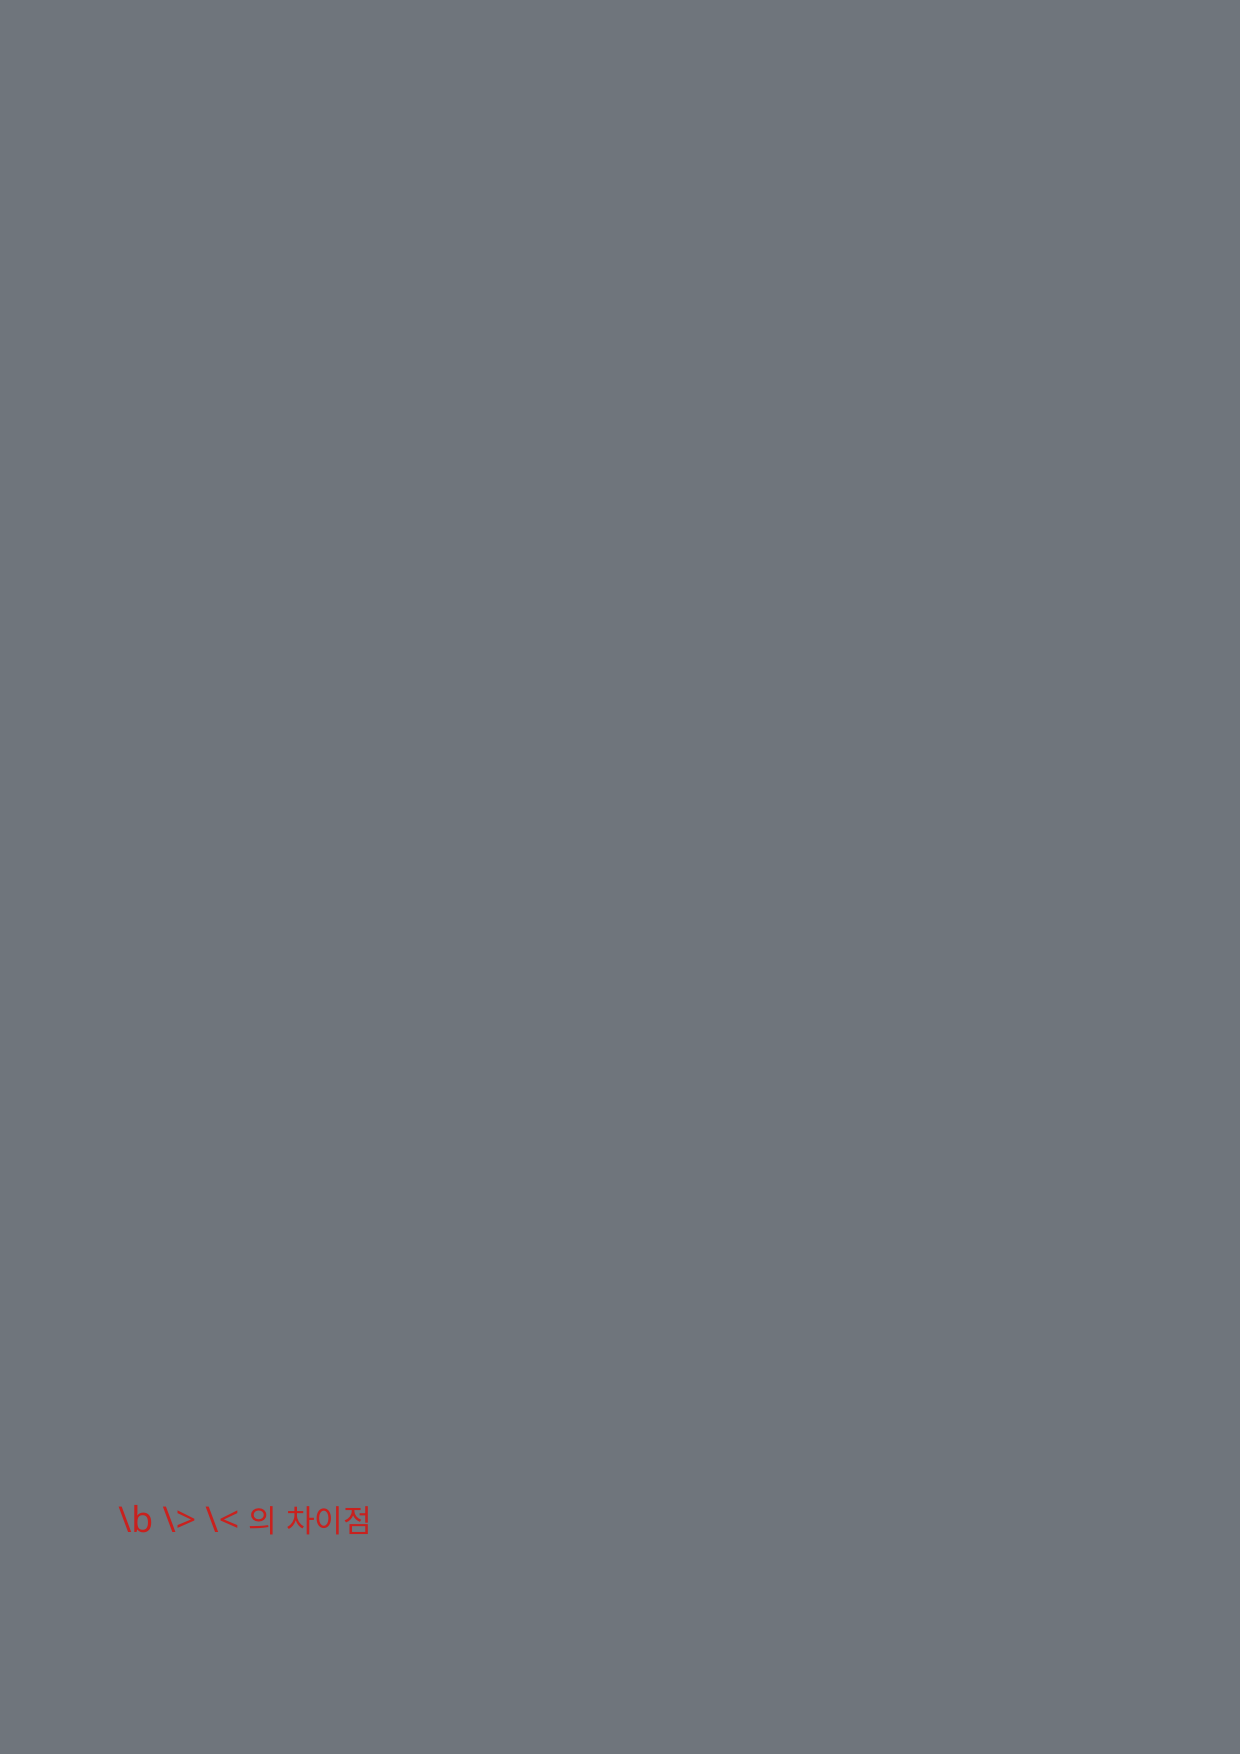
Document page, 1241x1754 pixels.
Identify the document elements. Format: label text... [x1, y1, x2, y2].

text \b \> \< 의 차이점 [118, 1494, 1122, 1543]
